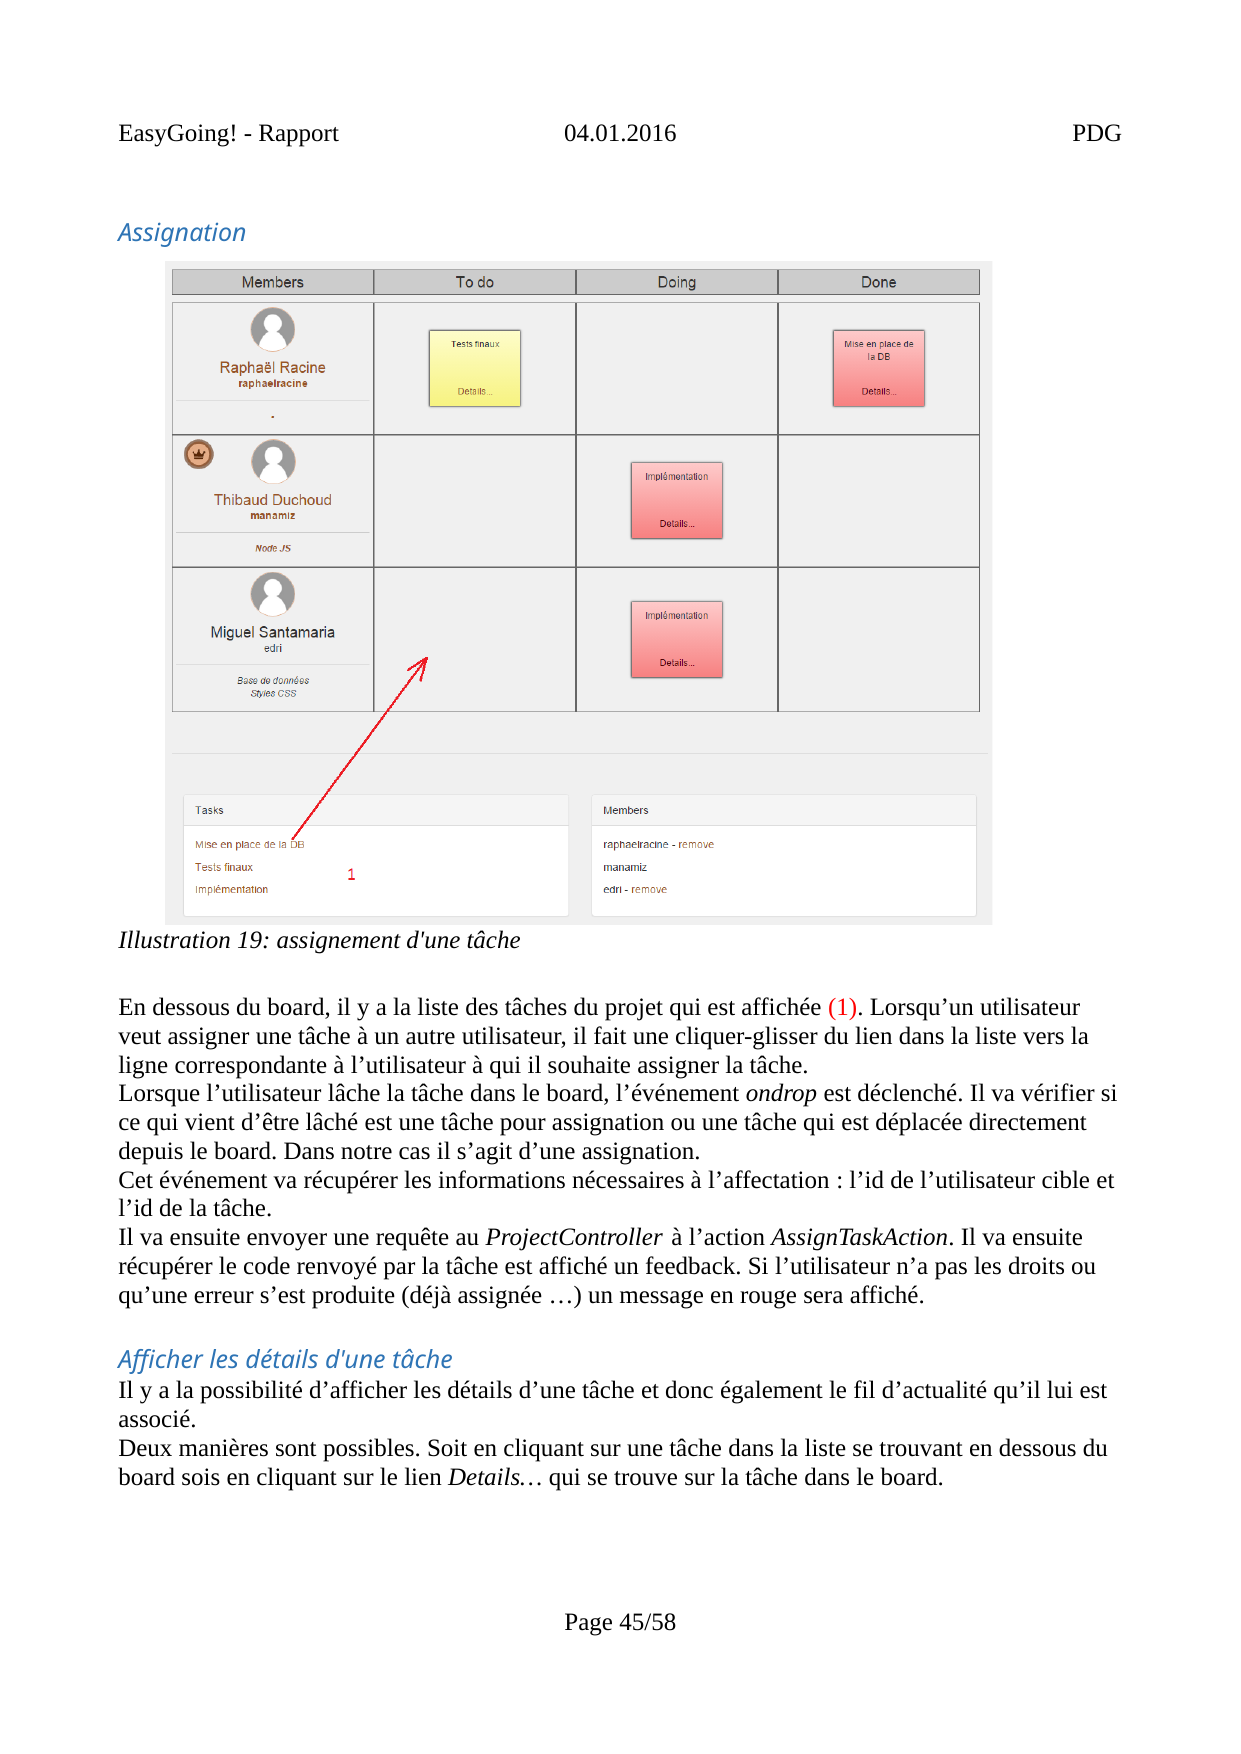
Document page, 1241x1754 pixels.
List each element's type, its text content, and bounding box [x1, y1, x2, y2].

text Illustration 19: assignement d'une tâche [118, 261, 1039, 953]
text Il va ensuite envoyer une requête au ProjectController à l’action AssignTaskAction. Il va ensuite récupérer le code renvoyé par la tâche est affiché un feedback. Si l’utilisateur n’a pas les droits ou qu’une erreur s’est produite (déjà assignée …) un message en rouge sera affiché. [118, 1222, 1122, 1308]
subtitle Assignation [118, 214, 1122, 249]
text Lorsque l’utilisateur lâche la tâche dans le board, l’événement ondrop est déclenché. Il va vérifier si ce qui vient d’être lâché est une tâche pour assignation ou une tâche qui est déplacée directement depuis le board. Dans notre cas il s’agit d’une assignation. [118, 1078, 1122, 1165]
text Il y a la possibilité d’afficher les détails d’une tâche et donc également le fil d’actualité qu’il lui est associé. [118, 1376, 1122, 1433]
text Cet événement va récupérer les informations nécessaires à l’affectation : l’id de l’utilisateur cible et l’id de la tâche. [118, 1165, 1122, 1222]
text Deux manières sont possibles. Soit en cliquant sur une tâche dans la liste se trouvant en dessous du board sois en cliquant sur le lien Details… qui se trouve sur la tâche dans le board. [118, 1433, 1122, 1491]
subtitle Afficher les détails d'une tâche [118, 1341, 1122, 1376]
picture [165, 261, 993, 925]
text En dessous du board, il y a la liste des tâches du projet qui est affichée (1). Lorsqu’un utilisateur veut assigner une tâche à un autre utilisateur, il fait une cliquer-glisser du lien dans la liste vers la ligne correspondante à l’utilisateur à qui il souhaite assigner la tâche. [118, 992, 1122, 1078]
